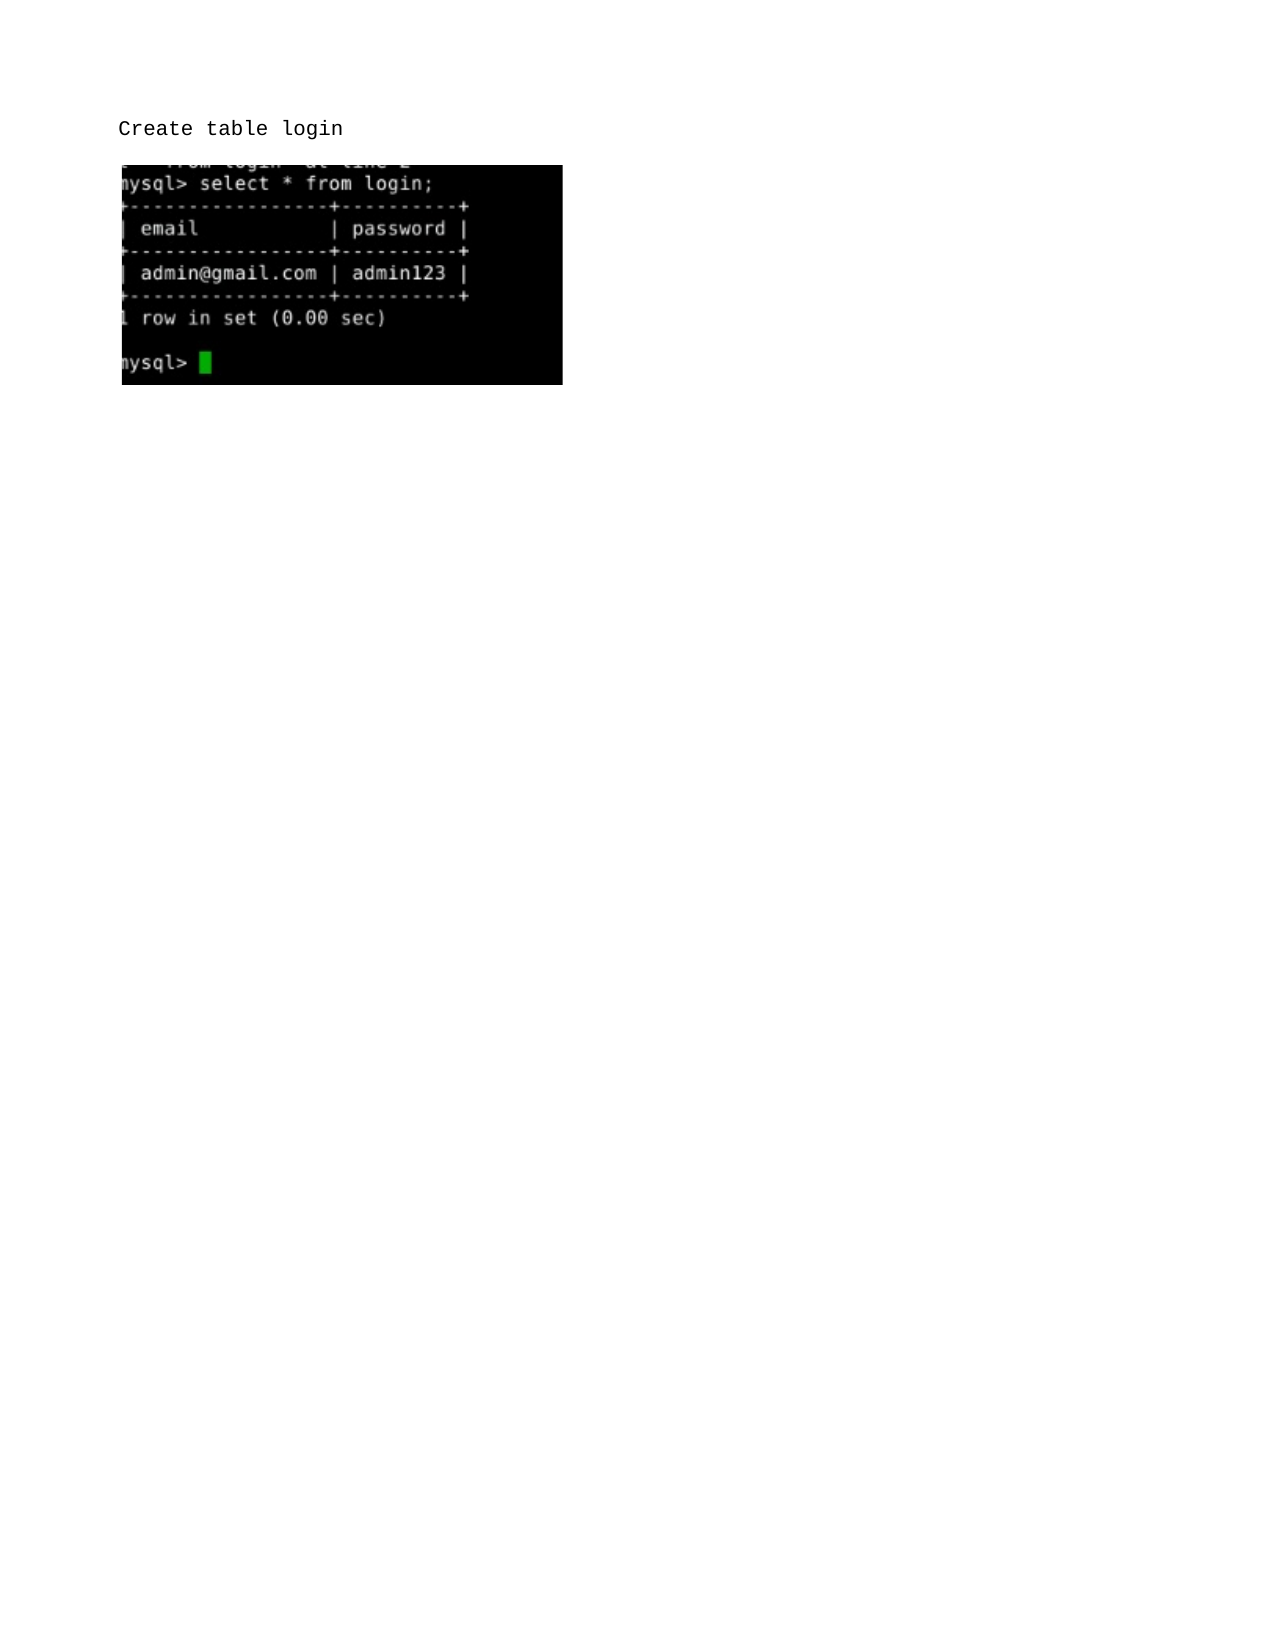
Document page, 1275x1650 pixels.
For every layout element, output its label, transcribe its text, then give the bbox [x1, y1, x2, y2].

text Create table login [118, 118, 1157, 142]
picture [121, 165, 563, 385]
